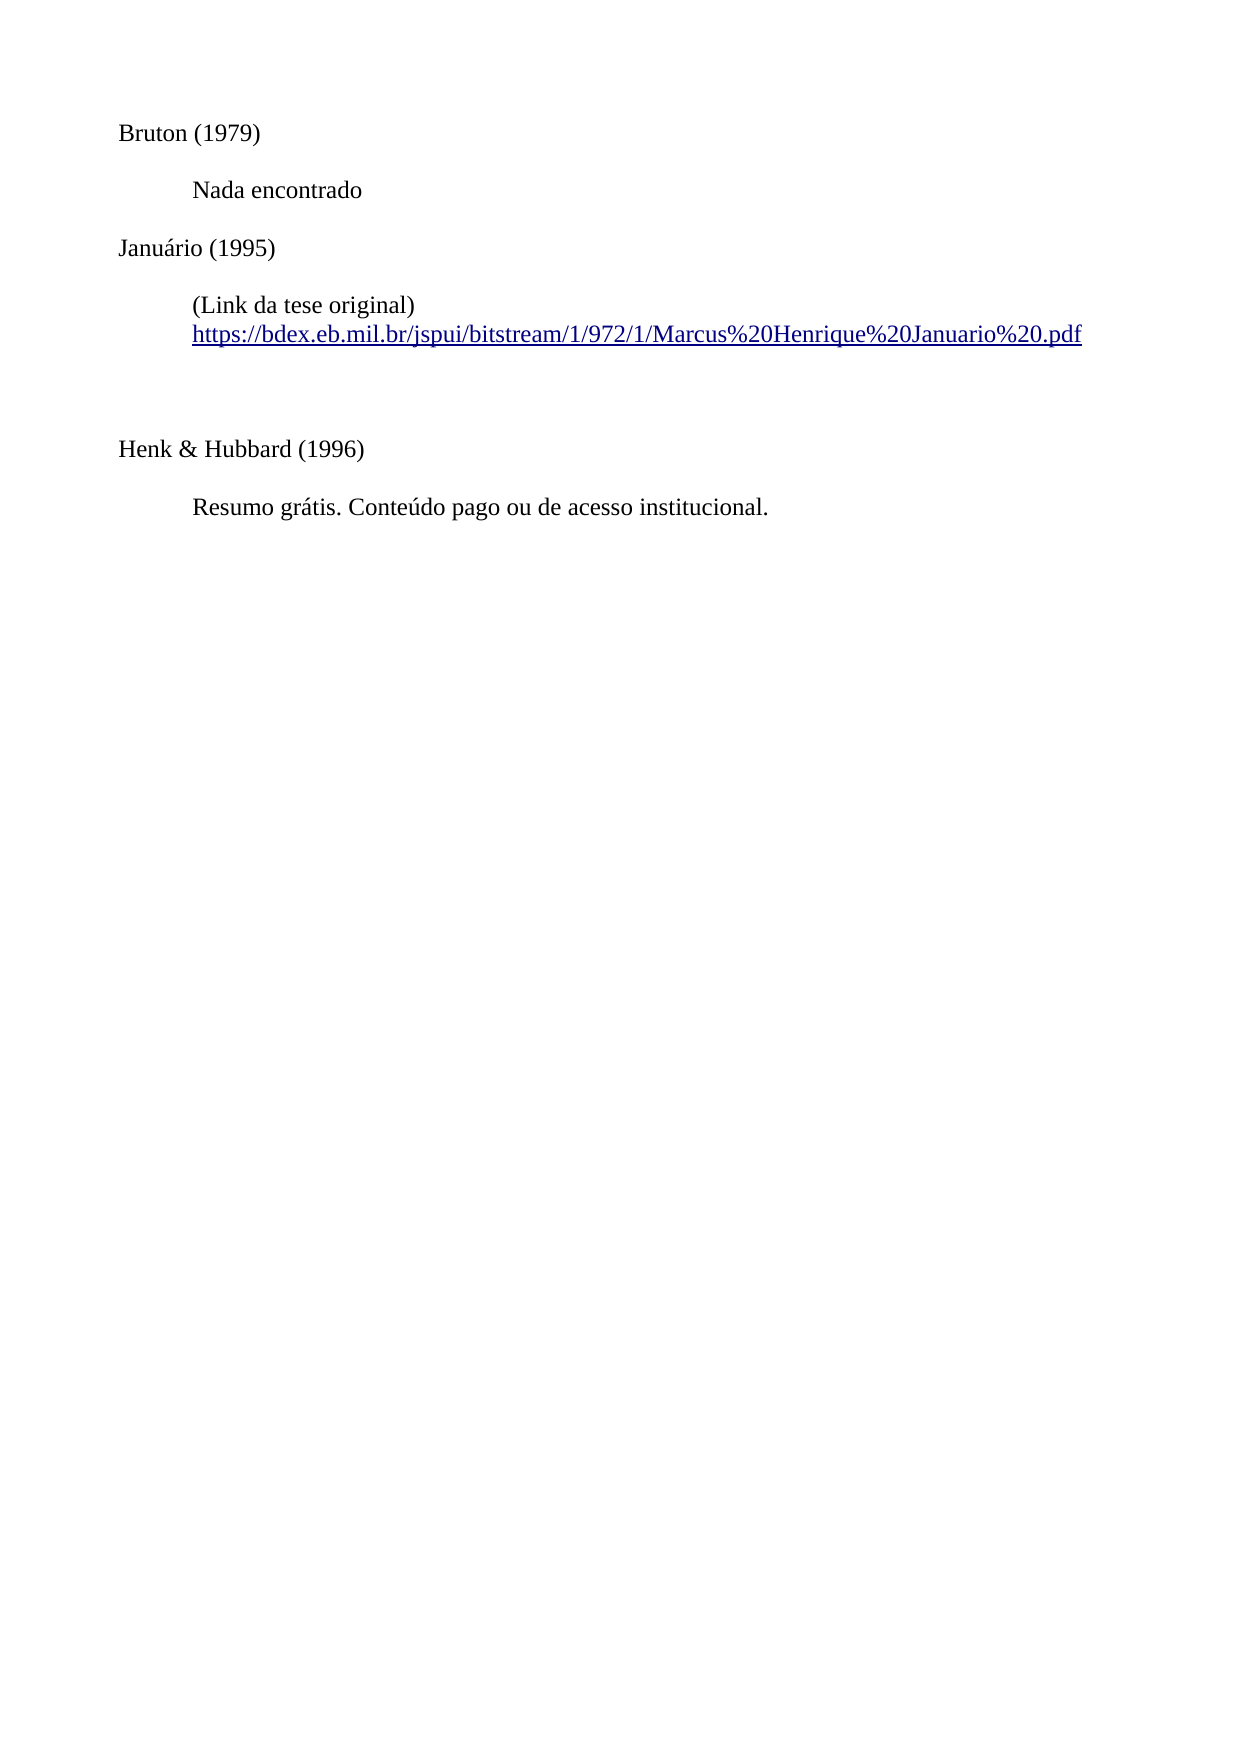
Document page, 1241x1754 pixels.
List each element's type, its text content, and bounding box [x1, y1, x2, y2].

text Nada encontrado [118, 176, 1122, 204]
text Henk & Hubbard (1996) [118, 434, 1122, 463]
text (Link da tese original) [118, 291, 1122, 319]
text Januário (1995) [118, 233, 1122, 262]
text https://bdex.eb.mil.br/jspui/bitstream/1/972/1/Marcus%20Henrique%20Januario%20.pdf [118, 319, 1122, 348]
text Bruton (1979) [118, 118, 1122, 147]
text Resumo grátis. Conteúdo pago ou de acesso institucional. [118, 492, 1122, 521]
